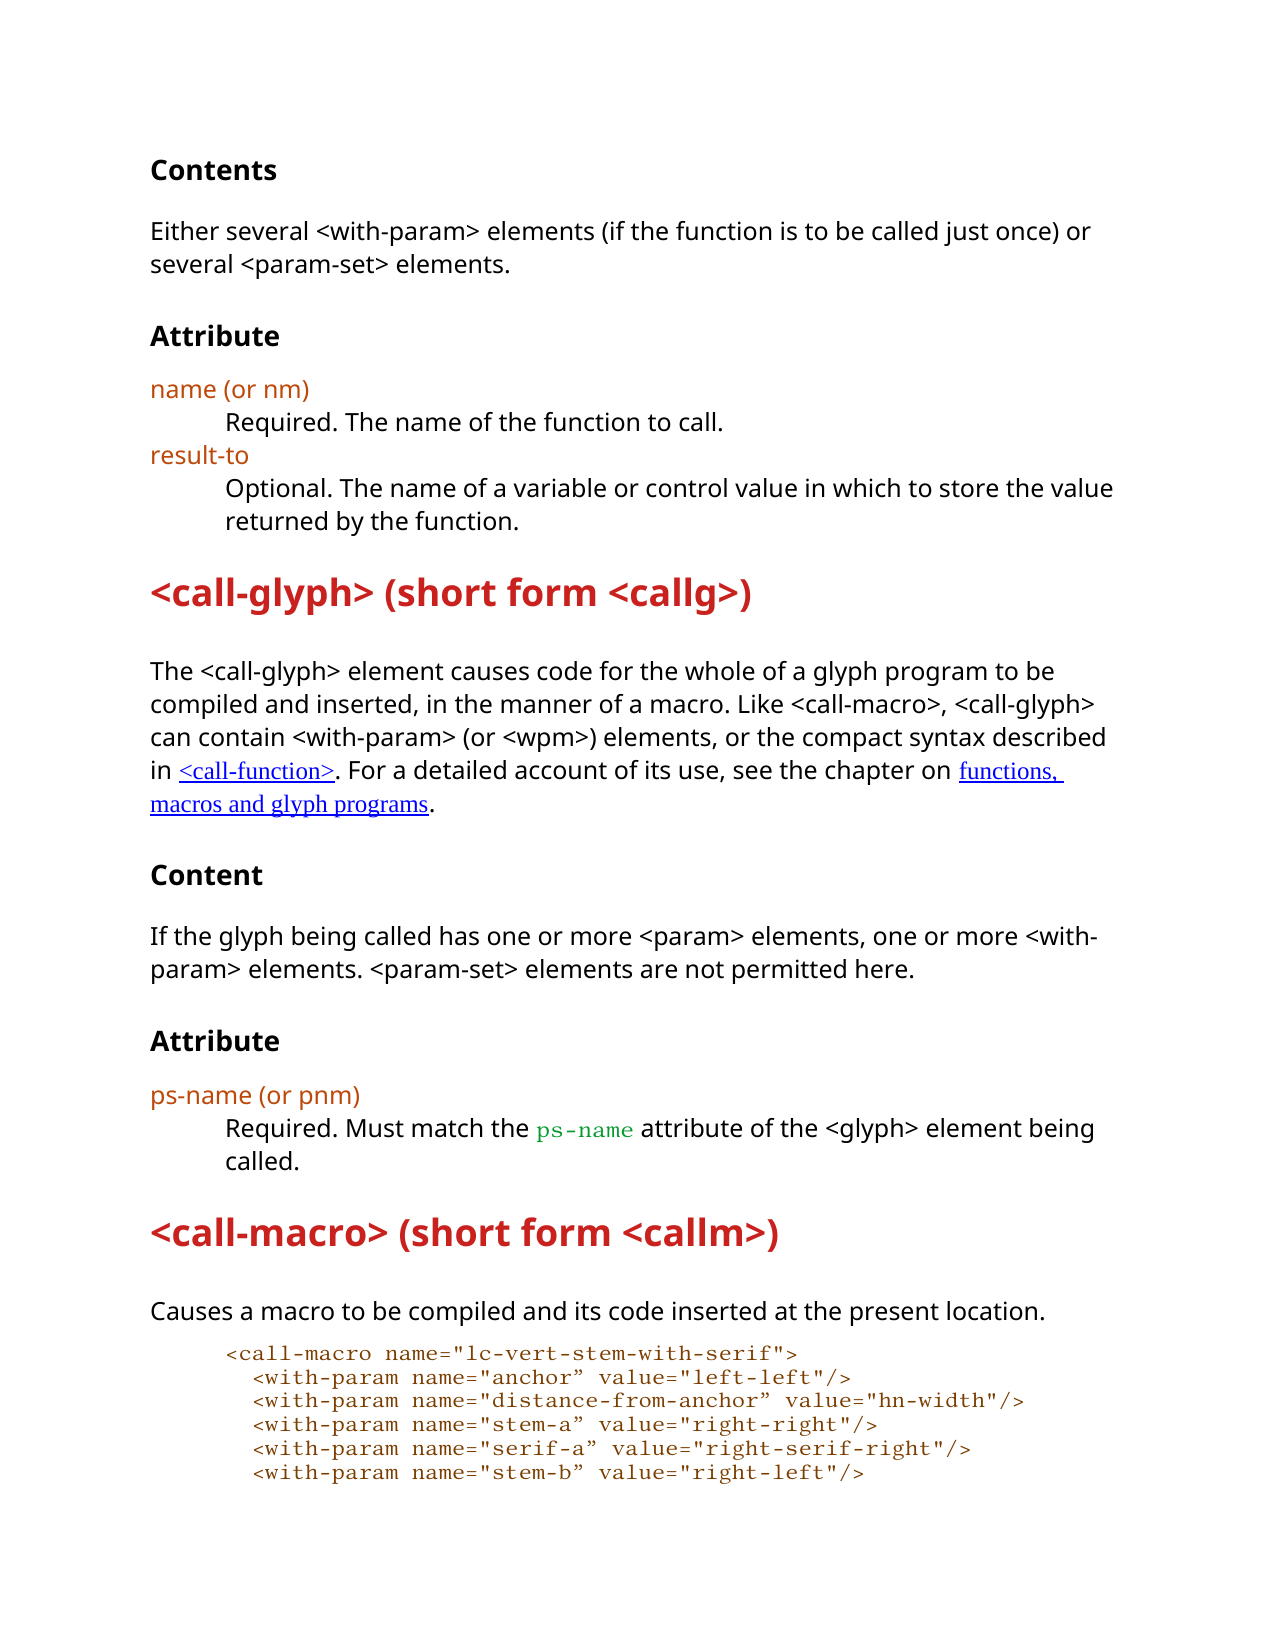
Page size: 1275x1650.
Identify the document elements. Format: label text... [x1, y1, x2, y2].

text <call-macro name="lc-vert-stem-with-serif"> <with-param name="anchor” value="left-left"/> <with-param name="distance-from-anchor” value="hn-width"/> <with-param name="stem-a” value="right-right"/> <with-param name="serif-a” value="right-serif-right"/> <with-param name="stem-b” value="right-left"/> [225, 1342, 1125, 1484]
text name (or nm) [150, 372, 1125, 405]
subtitle Content [150, 855, 1125, 894]
text Optional. The name of a variable or control value in which to store the value returned by the function. [225, 471, 1125, 537]
text Either several <with-param> elements (if the function is to be called just once) or several <param-set> elements. [150, 214, 1125, 280]
subtitle <call-glyph> (short form <callg>) [150, 567, 1125, 618]
subtitle Contents [150, 150, 1125, 188]
text If the glyph being called has one or more <param> elements, one or more <with-param> elements. <param-set> elements are not permitted here. [150, 919, 1125, 985]
subtitle Attribute [150, 316, 1125, 354]
text Required. Must match the ps-name attribute of the <glyph> element being called. [225, 1111, 1125, 1177]
text Required. The name of the function to call. [225, 405, 1125, 438]
text The <call-glyph> element causes code for the whole of a glyph program to be compiled and inserted, in the manner of a macro. Like <call-macro>, <call-glyph> can contain <with-param> (or <wpm>) elements, or the compact syntax described in <call-function>. For a detailed account of its use, see the chapter on functions, macros and glyph programs. [150, 654, 1125, 819]
subtitle <call-macro> (short form <callm>) [150, 1206, 1125, 1257]
text Causes a macro to be compiled and its code inserted at the present location. [150, 1294, 1125, 1327]
subtitle Attribute [150, 1021, 1125, 1060]
text ps-name (or pnm) [150, 1078, 1125, 1111]
text result-to [150, 438, 1125, 471]
